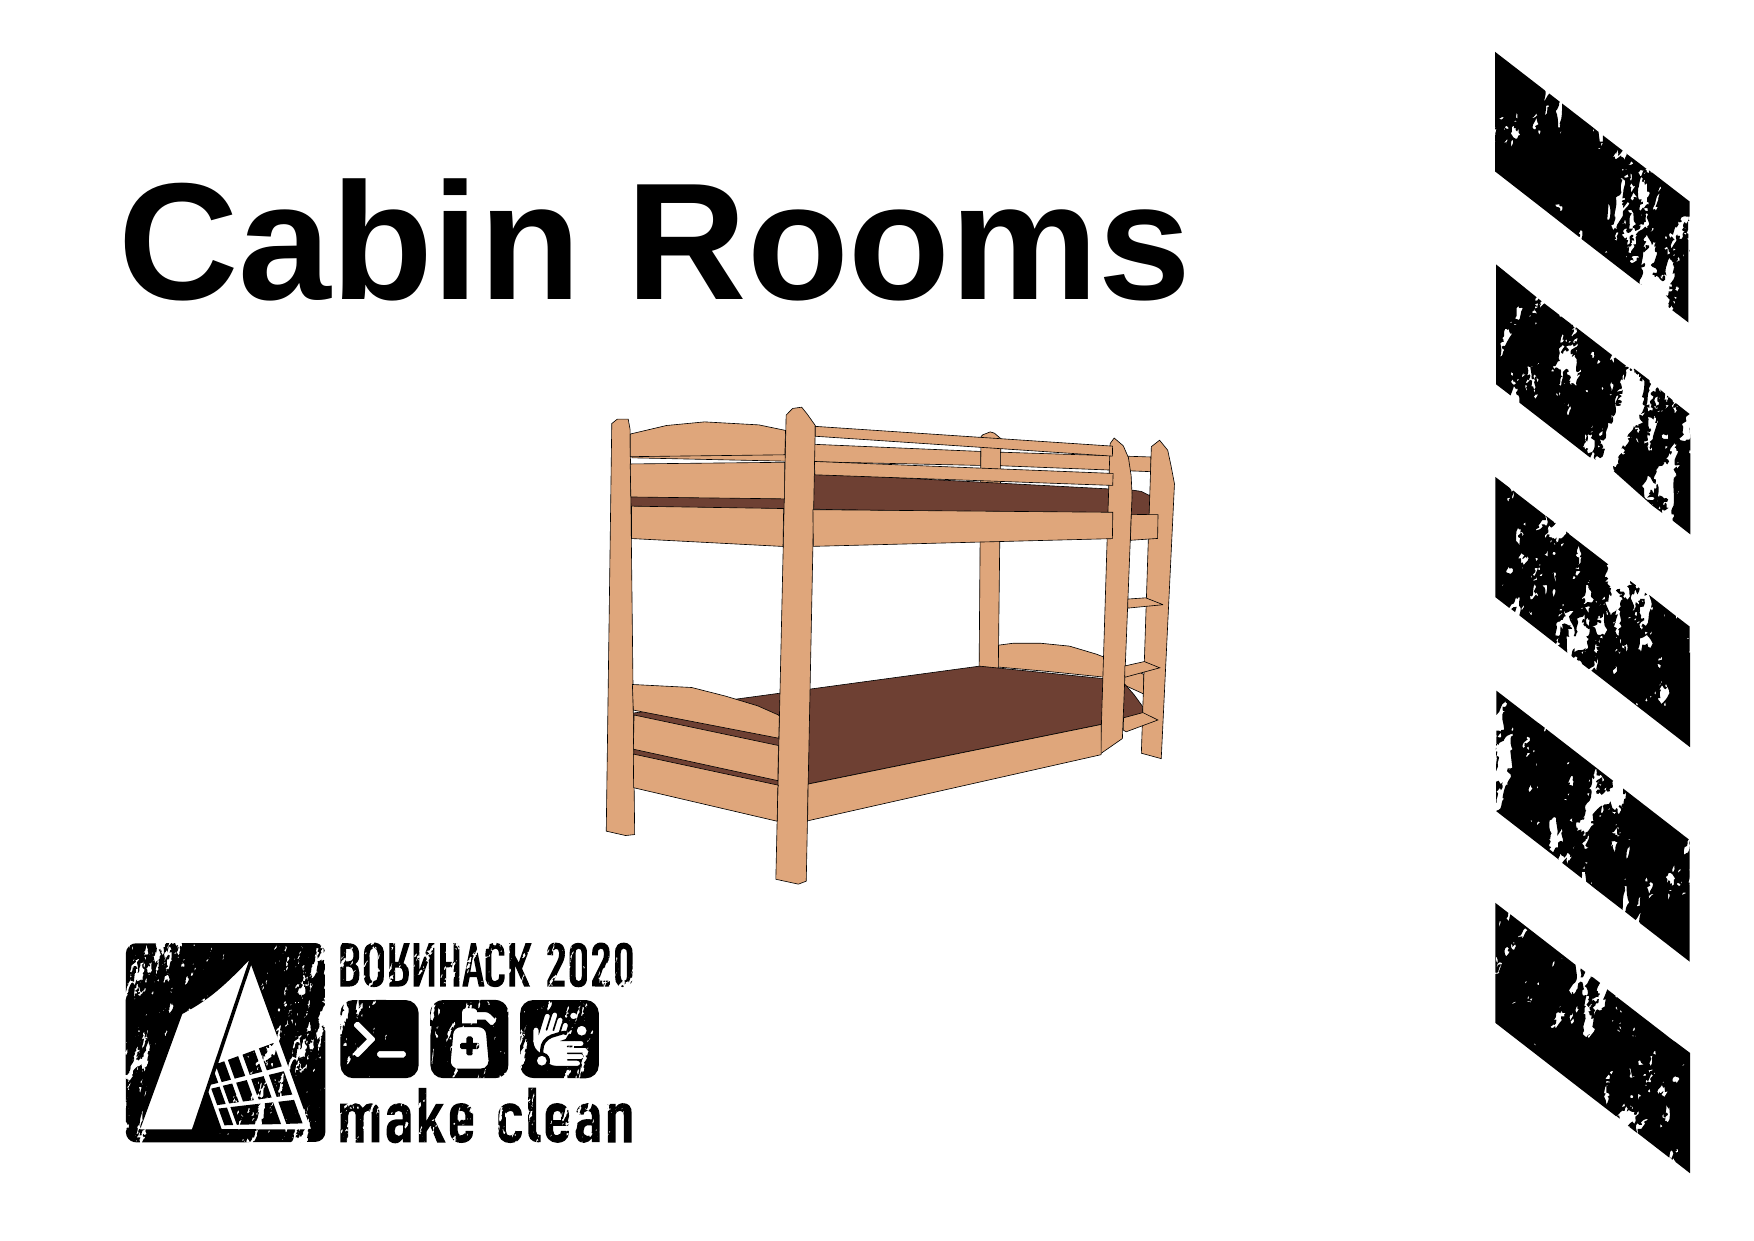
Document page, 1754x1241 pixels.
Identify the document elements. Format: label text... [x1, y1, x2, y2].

title Cabin Rooms [118, 143, 1316, 335]
